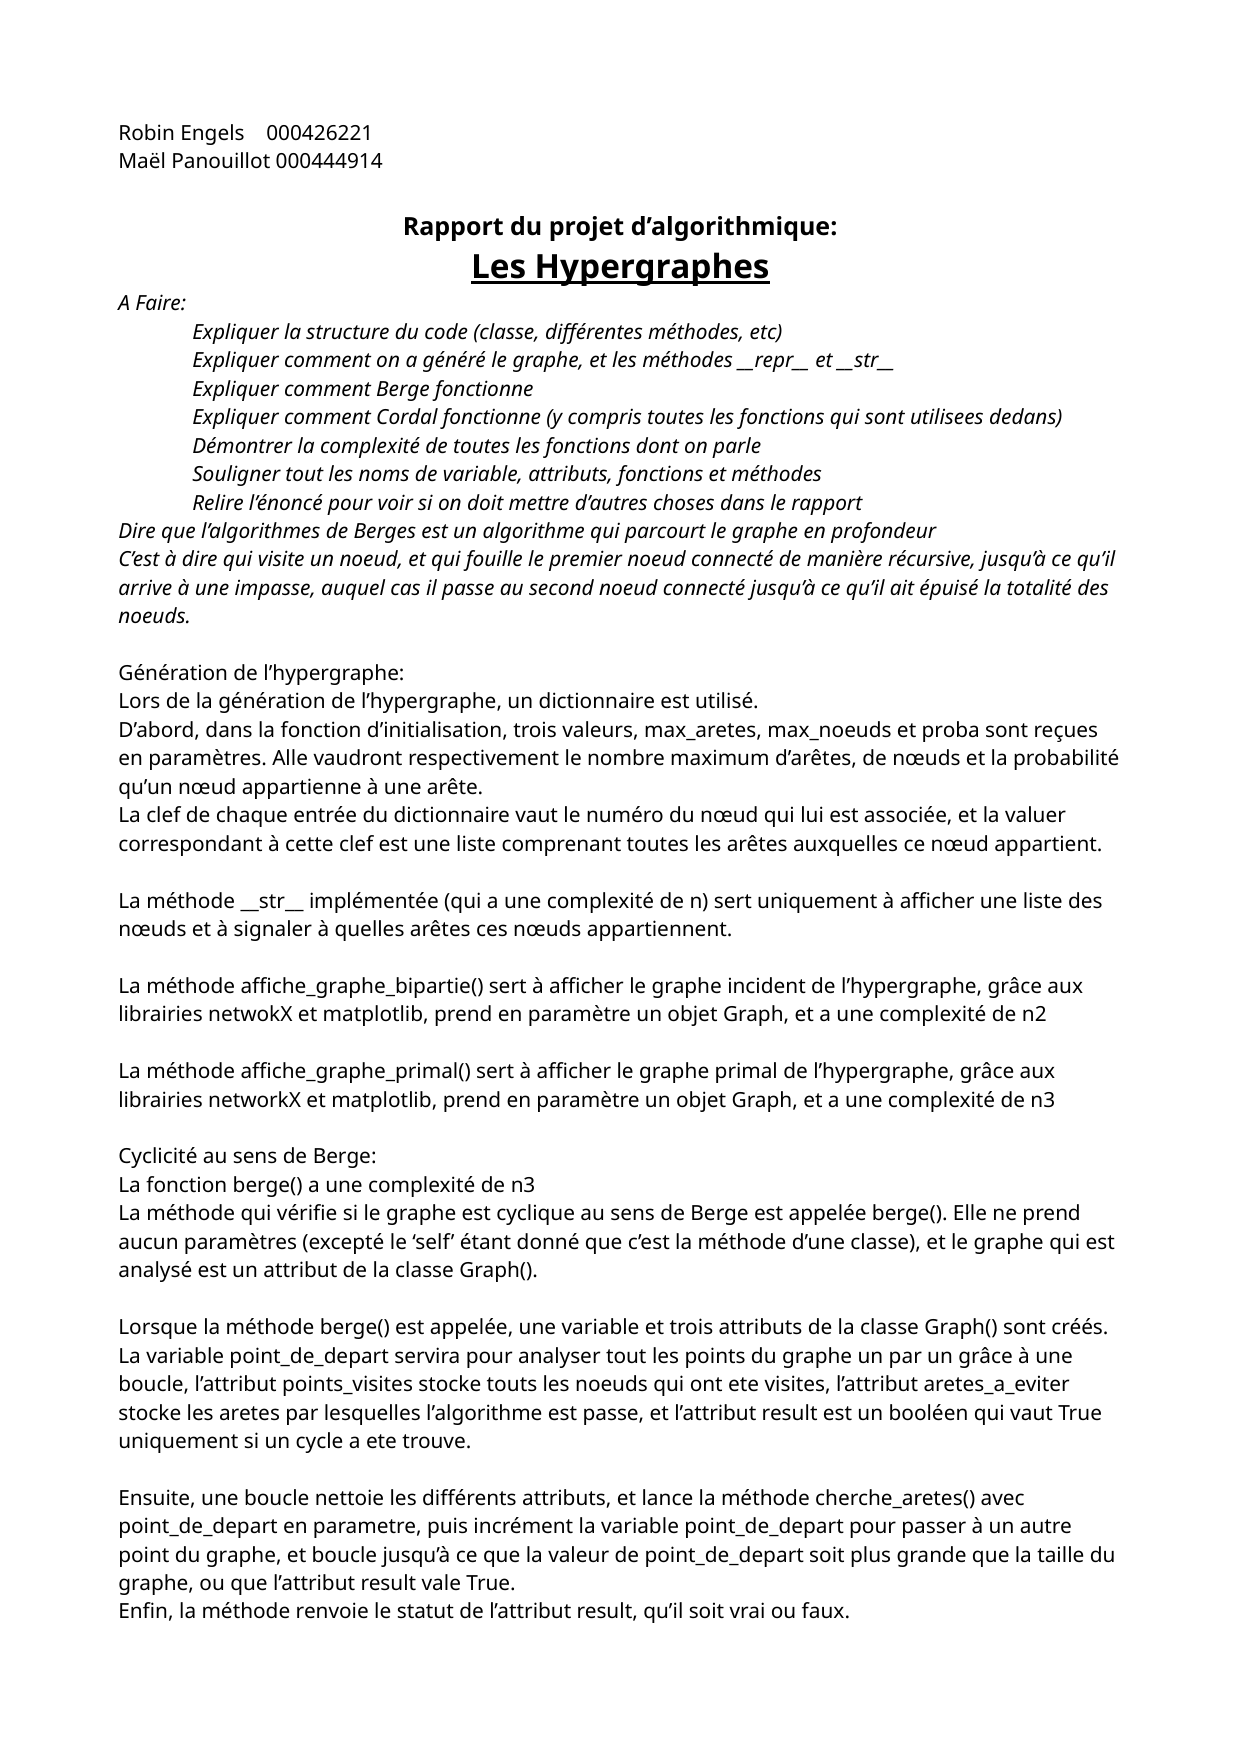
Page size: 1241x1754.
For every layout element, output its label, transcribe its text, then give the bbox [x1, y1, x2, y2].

text Démontrer la complexité de toutes les fonctions dont on parle [118, 431, 1122, 459]
text Souligner tout les noms de variable, attributs, fonctions et méthodes [118, 459, 1122, 488]
text Expliquer comment on a généré le graphe, et les méthodes __repr__ et __str__ [118, 345, 1122, 374]
text Maël Panouillot 000444914 [118, 147, 1122, 175]
text La méthode __str__ implémentée (qui a une complexité de n) sert uniquement à afficher une liste des nœuds et à signaler à quelles arêtes ces nœuds appartiennent. [118, 886, 1122, 943]
text La méthode qui vérifie si le graphe est cyclique au sens de Berge est appelée berge(). Elle ne prend aucun paramètres (excepté le ‘self’ étant donné que c’est la méthode d’une classe), et le graphe qui est analysé est un attribut de la classe Graph(). [118, 1198, 1122, 1284]
text Lorsque la méthode berge() est appelée, une variable et trois attributs de la classe Graph() sont créés. La variable point_de_depart servira pour analyser tout les points du graphe un par un grâce à une boucle, l’attribut points_visites stocke touts les noeuds qui ont ete visites, l’attribut aretes_a_eviter stocke les aretes par lesquelles l’algorithme est passe, et l’attribut result est un booléen qui vaut True uniquement si un cycle a ete trouve. [118, 1312, 1122, 1454]
text Expliquer la structure du code (classe, différentes méthodes, etc) [118, 317, 1122, 345]
text La fonction berge() a une complexité de n3 [118, 1170, 1122, 1198]
text C’est à dire qui visite un noeud, et qui fouille le premier noeud connecté de manière récursive, jusqu’à ce qu’il arrive à une impasse, auquel cas il passe au second noeud connecté jusqu’à ce qu’il ait épuisé la totalité des noeuds. [118, 544, 1122, 630]
text Enfin, la méthode renvoie le statut de l’attribut result, qu’il soit vrai ou faux. [118, 1597, 1122, 1625]
text La méthode affiche_graphe_primal() sert à afficher le graphe primal de l’hypergraphe, grâce aux librairies networkX et matplotlib, prend en paramètre un objet Graph, et a une complexité de n3 [118, 1056, 1122, 1113]
text Dire que l’algorithmes de Berges est un algorithme qui parcourt le graphe en profondeur [118, 516, 1122, 544]
text D’abord, dans la fonction d’initialisation, trois valeurs, max_aretes, max_noeuds et proba sont reçues en paramètres. Alle vaudront respectivement le nombre maximum d’arêtes, de nœuds et la probabilité qu’un nœud appartienne à une arête. [118, 715, 1122, 800]
text Cyclicité au sens de Berge: [118, 1142, 1122, 1170]
text Robin Engels 000426221 [118, 118, 1122, 147]
text Les Hypergraphes [118, 243, 1122, 288]
text A Faire: [118, 288, 1122, 317]
text Ensuite, une boucle nettoie les différents attributs, et lance la méthode cherche_aretes() avec point_de_depart en parametre, puis incrément la variable point_de_depart pour passer à un autre point du graphe, et boucle jusqu’à ce que la valeur de point_de_depart soit plus grande que la taille du graphe, ou que l’attribut result vale True. [118, 1483, 1122, 1597]
text Rapport du projet d’algorithmique: [118, 209, 1122, 243]
text Génération de l’hypergraphe: [118, 658, 1122, 687]
text Expliquer comment Berge fonctionne [118, 374, 1122, 402]
text Lors de la génération de l’hypergraphe, un dictionnaire est utilisé. [118, 687, 1122, 715]
text La clef de chaque entrée du dictionnaire vaut le numéro du nœud qui lui est associée, et la valuer correspondant à cette clef est une liste comprenant toutes les arêtes auxquelles ce nœud appartient. [118, 800, 1122, 857]
text Relire l’énoncé pour voir si on doit mettre d’autres choses dans le rapport [118, 488, 1122, 516]
text Expliquer comment Cordal fonctionne (y compris toutes les fonctions qui sont utilisees dedans) [118, 402, 1122, 431]
text La méthode affiche_graphe_bipartie() sert à afficher le graphe incident de l’hypergraphe, grâce aux librairies netwokX et matplotlib, prend en paramètre un objet Graph, et a une complexité de n2 [118, 971, 1122, 1028]
